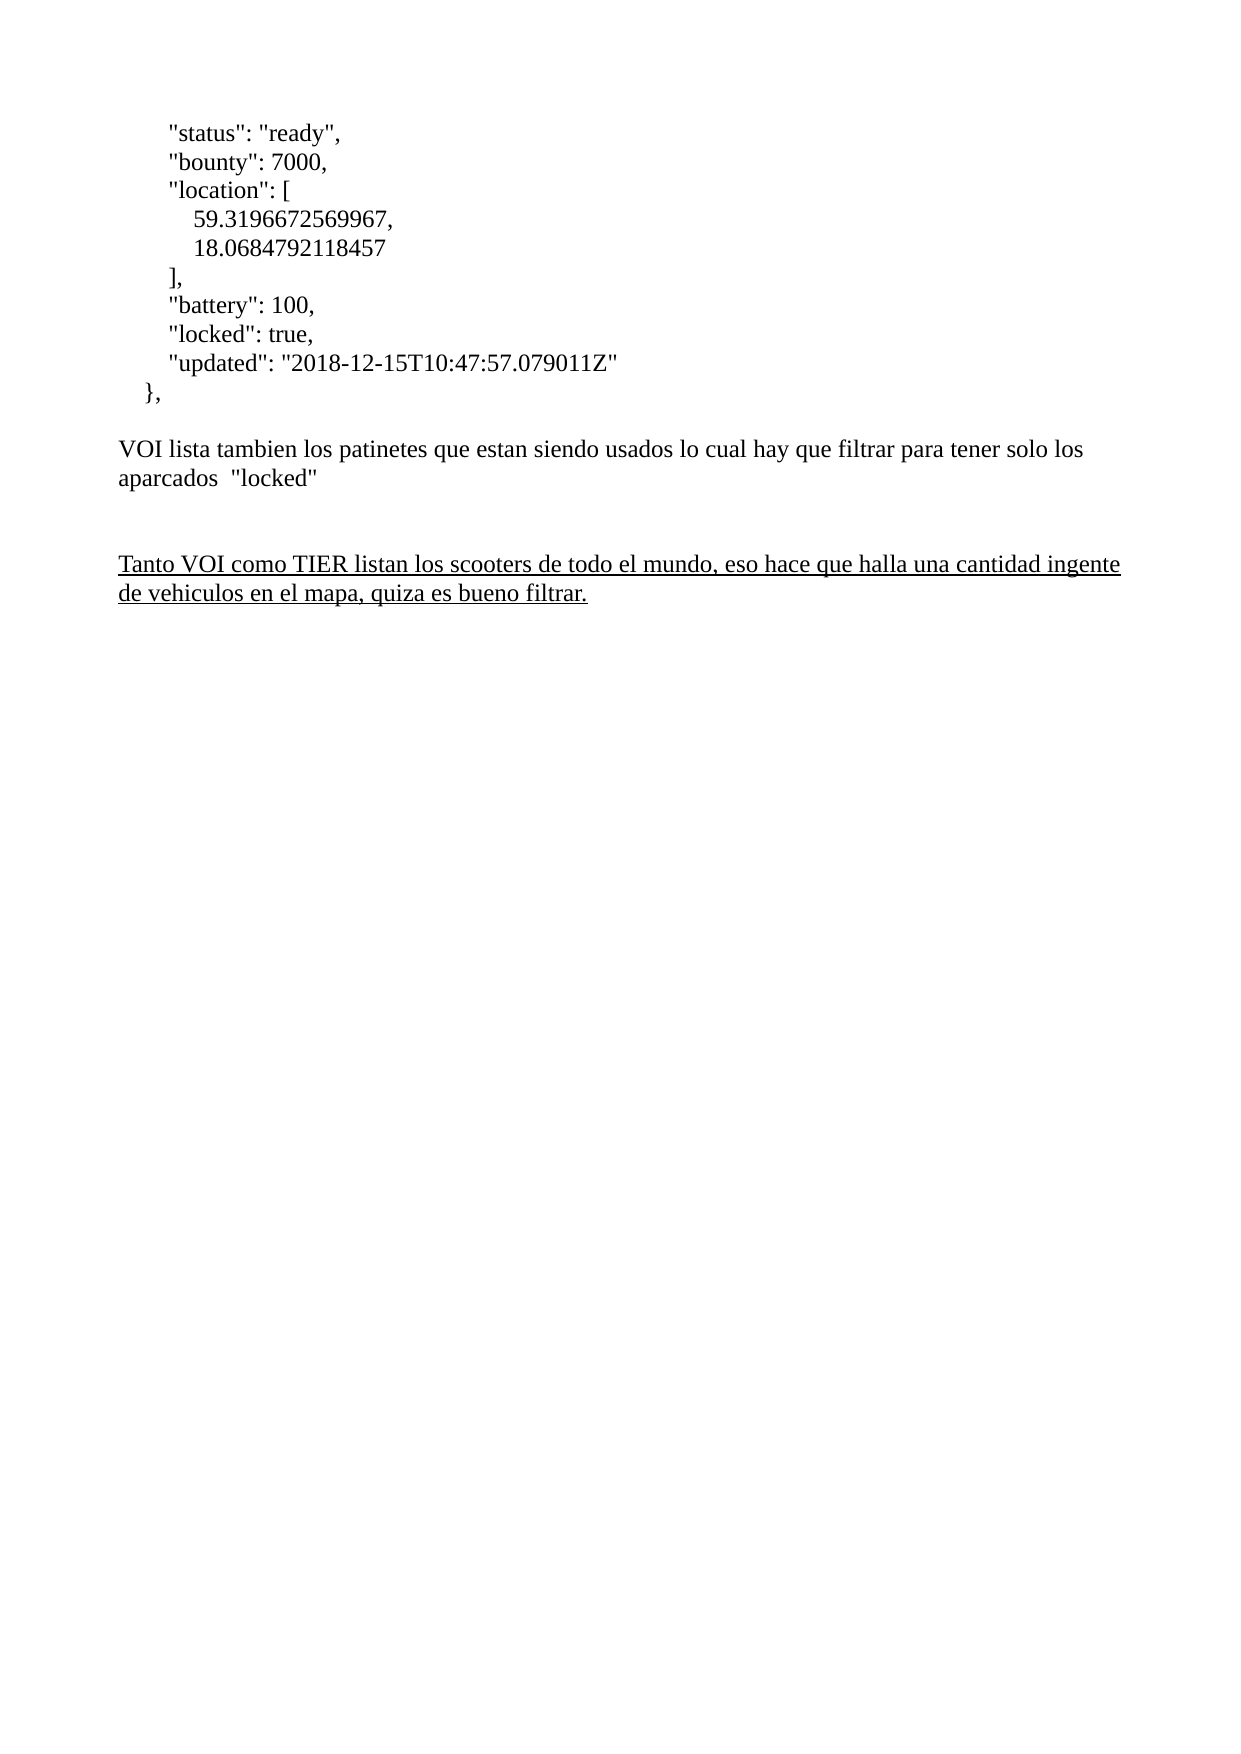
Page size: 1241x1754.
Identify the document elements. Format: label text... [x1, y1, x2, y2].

text VOI lista tambien los patinetes que estan siendo usados lo cual hay que filtrar para tener solo los aparcados "locked" [118, 434, 1122, 492]
text "bounty": 7000, [118, 147, 1122, 176]
text }, [118, 377, 1122, 406]
text ], [118, 262, 1122, 291]
text "location": [ [118, 176, 1122, 204]
text "status": "ready", [118, 118, 1122, 147]
text 59.3196672569967, [118, 204, 1122, 233]
text Tanto VOI como TIER listan los scooters de todo el mundo, eso hace que halla una cantidad ingente de vehiculos en el mapa, quiza es bueno filtrar. [118, 549, 1122, 607]
text "battery": 100, [118, 291, 1122, 319]
text "locked": true, [118, 319, 1122, 348]
text "updated": "2018-12-15T10:47:57.079011Z" [118, 348, 1122, 377]
text 18.0684792118457 [118, 233, 1122, 262]
